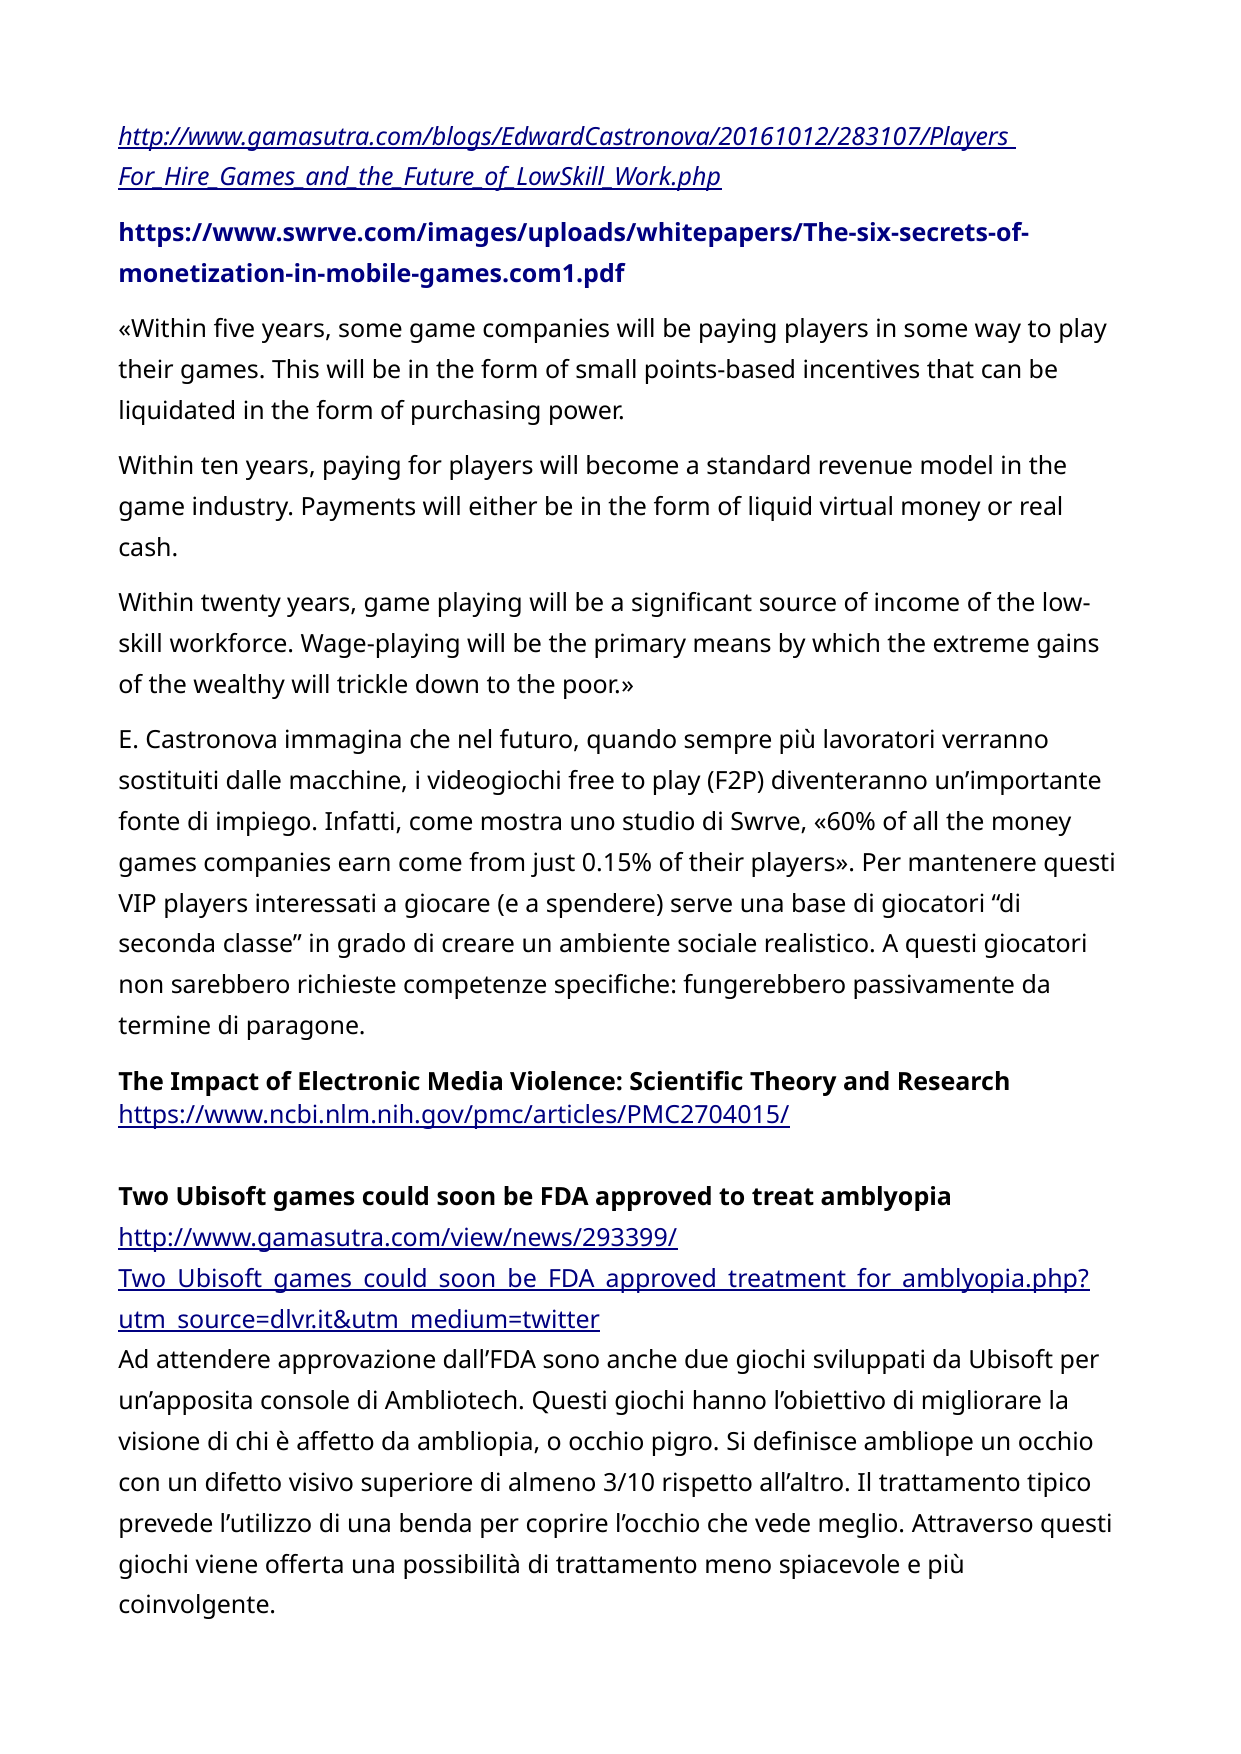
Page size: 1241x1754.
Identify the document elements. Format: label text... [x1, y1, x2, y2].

text http://www.gamasutra.com/view/news/293399/Two_Ubisoft_games_could_soon_be_FDA_approved_treatment_for_amblyopia.php?utm_source=dlvr.it&utm_medium=twitter [118, 1220, 1122, 1335]
text Within ten years, paying for players will become a standard revenue model in the game industry. Payments will either be in the form of liquid virtual money or real cash. [118, 448, 1122, 563]
text Within twenty years, game playing will be a significant source of income of the low-skill workforce. Wage-playing will be the primary means by which the extreme gains of the wealthy will trickle down to the poor.» [118, 585, 1122, 701]
text E. Castronova immagina che nel futuro, quando sempre più lavoratori verranno sostituiti dalle macchine, i videogiochi free to play (F2P) diventeranno un’importante fonte di impiego. Infatti, come mostra uno studio di Swrve, «60% of all the money games companies earn come from just 0.15% of their players». Per mantenere questi VIP players interessati a giocare (e a spendere) serve una base di giocatori “di seconda classe” in grado di creare un ambiente sociale realistico. A questi giocatori non sarebbero richieste competenze specifiche: fungerebbero passivamente da termine di paragone. [118, 722, 1122, 1042]
text «Within five years, some game companies will be paying players in some way to play their games. This will be in the form of small points-based incentives that can be liquidated in the form of purchasing power. [118, 311, 1122, 426]
text https://www.ncbi.nlm.nih.gov/pmc/articles/PMC2704015/ [118, 1097, 1122, 1131]
subtitle The Impact of Electronic Media Violence: Scientific Theory and Research [118, 1063, 1122, 1097]
text http://www.gamasutra.com/blogs/EdwardCastronova/20161012/283107/Players For_Hire_Games_and_the_Future_of_LowSkill_Work.php [118, 118, 1122, 193]
text Ad attendere approvazione dall’FDA sono anche due giochi sviluppati da Ubisoft per un’apposita console di Ambliotech. Questi giochi hanno l’obiettivo di migliorare la visione di chi è affetto da ambliopia, o occhio pigro. Si definisce ambliope un occhio con un difetto visivo superiore di almeno 3/10 rispetto all’altro. Il trattamento tipico prevede l’utilizzo di una benda per coprire l’occhio che vede meglio. Attraverso questi giochi viene offerta una possibilità di trattamento meno spiacevole e più coinvolgente. [118, 1342, 1122, 1621]
text https://www.swrve.com/images/uploads/whitepapers/The-six-secrets-of-monetization-in-mobile-games.com1.pdf [118, 214, 1122, 289]
text Two Ubisoft games could soon be FDA approved to treat amblyopia [118, 1179, 1122, 1213]
